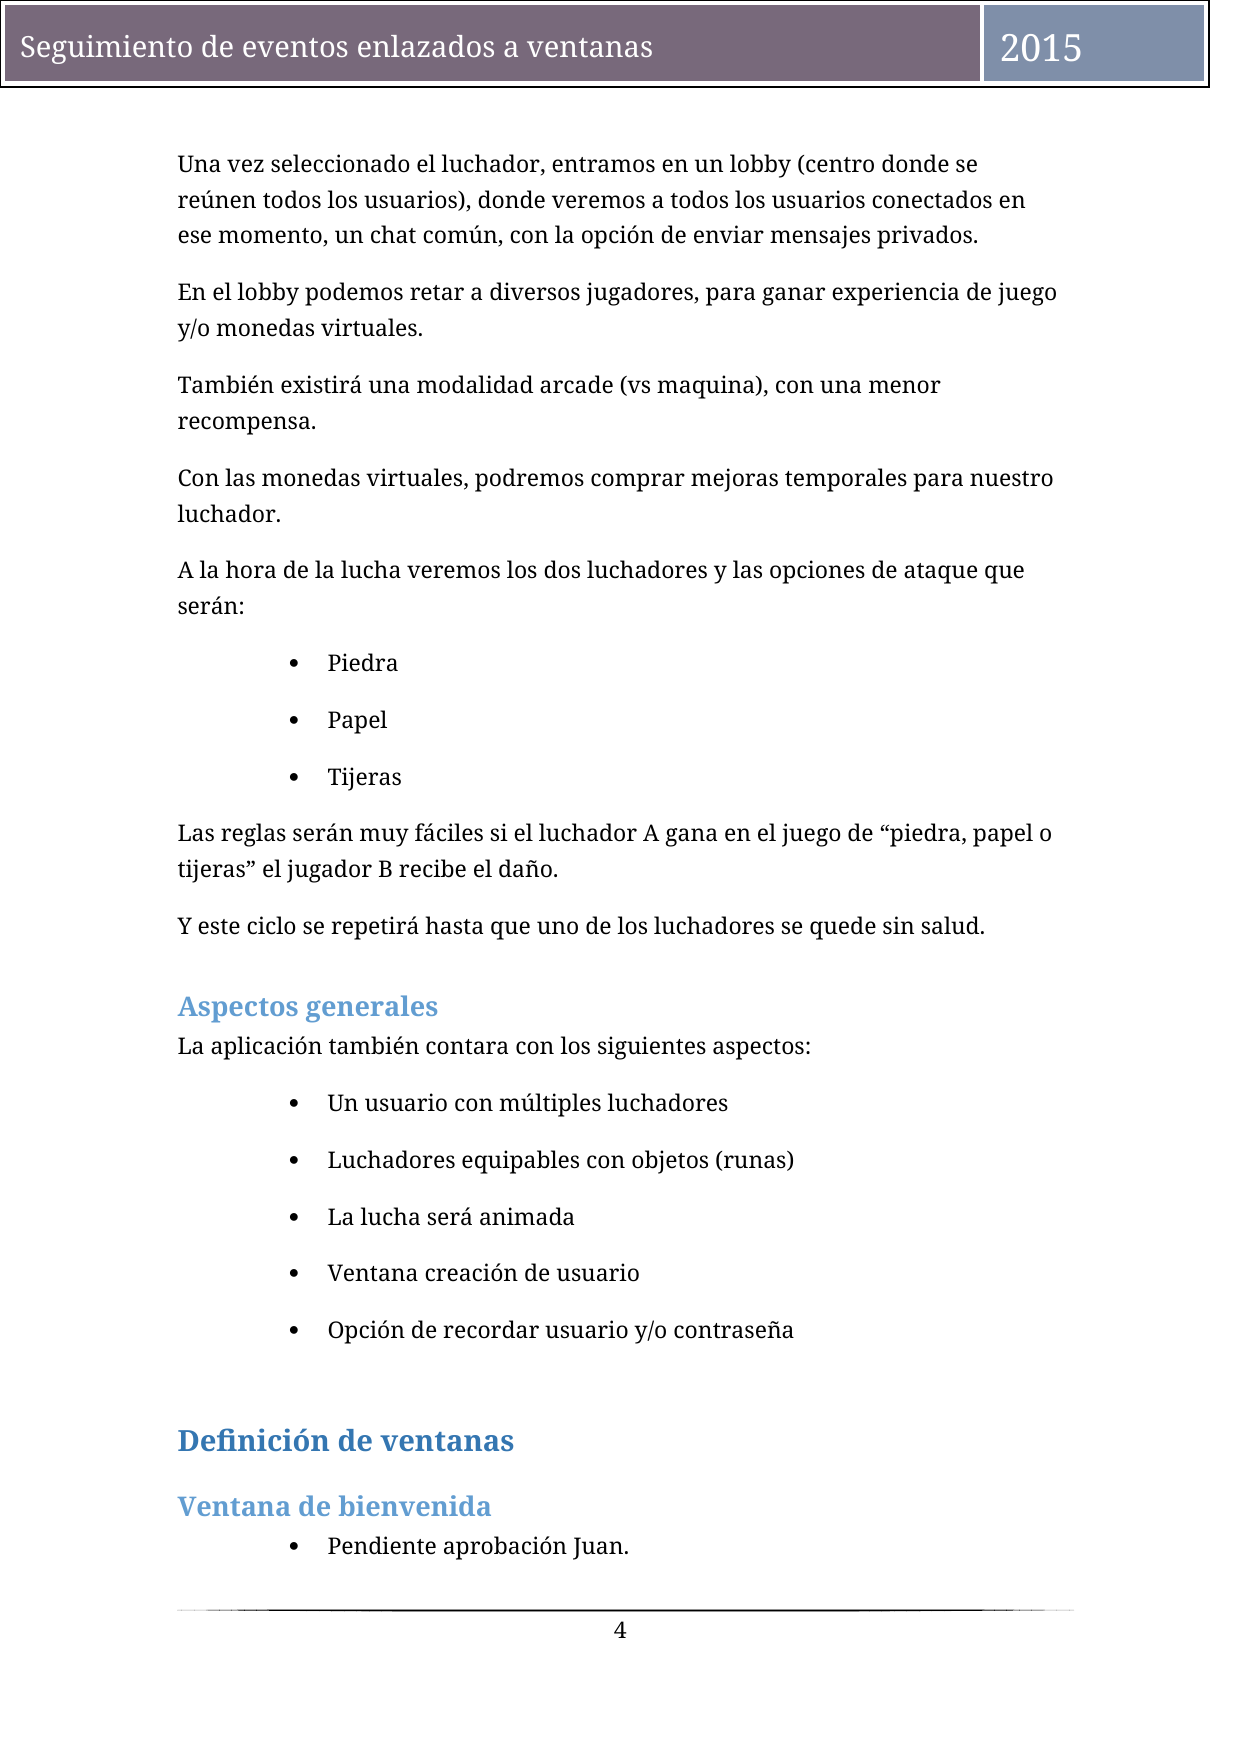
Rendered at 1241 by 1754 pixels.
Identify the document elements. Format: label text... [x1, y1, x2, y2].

text Las reglas serán muy fáciles si el luchador A gana en el juego de “piedra, papel o tijeras” el jugador B recibe el daño. [177, 817, 1063, 884]
list Luchadores equipables con objetos (runas) [290, 1144, 1063, 1175]
list Ventana creación de usuario [290, 1257, 1063, 1288]
subtitle Ventana de bienvenida [177, 1487, 1063, 1524]
text Con las monedas virtuales, podremos comprar mejoras temporales para nuestro luchador. [177, 462, 1063, 529]
subtitle Definición de ventanas [177, 1421, 1063, 1460]
text A la hora de la lucha veremos los dos luchadores y las opciones de ataque que serán: [177, 554, 1063, 622]
text En el lobby podemos retar a diversos jugadores, para ganar experiencia de juego y/o monedas virtuales. [177, 276, 1063, 343]
subtitle Aspectos generales [177, 988, 1063, 1024]
text La aplicación también contara con los siguientes aspectos: [177, 1030, 1063, 1061]
list La lucha será animada [290, 1200, 1063, 1232]
list Piedra [290, 647, 1063, 678]
list Papel [290, 704, 1063, 735]
text También existirá una modalidad arcade (vs maquina), con una menor recompensa. [177, 369, 1063, 436]
list Opción de recordar usuario y/o contraseña [290, 1314, 1063, 1345]
list Pendiente aprobación Juan. [290, 1529, 1063, 1561]
text Y este ciclo se repetirá hasta que uno de los luchadores se quede sin salud. [177, 910, 1063, 941]
list Un usuario con múltiples luchadores [290, 1087, 1063, 1118]
text Una vez seleccionado el luchador, entramos en un lobby (centro donde se reúnen todos los usuarios), donde veremos a todos los usuarios conectados en ese momento, un chat común, con la opción de enviar mensajes privados. [177, 148, 1063, 251]
list Tijeras [290, 761, 1063, 792]
